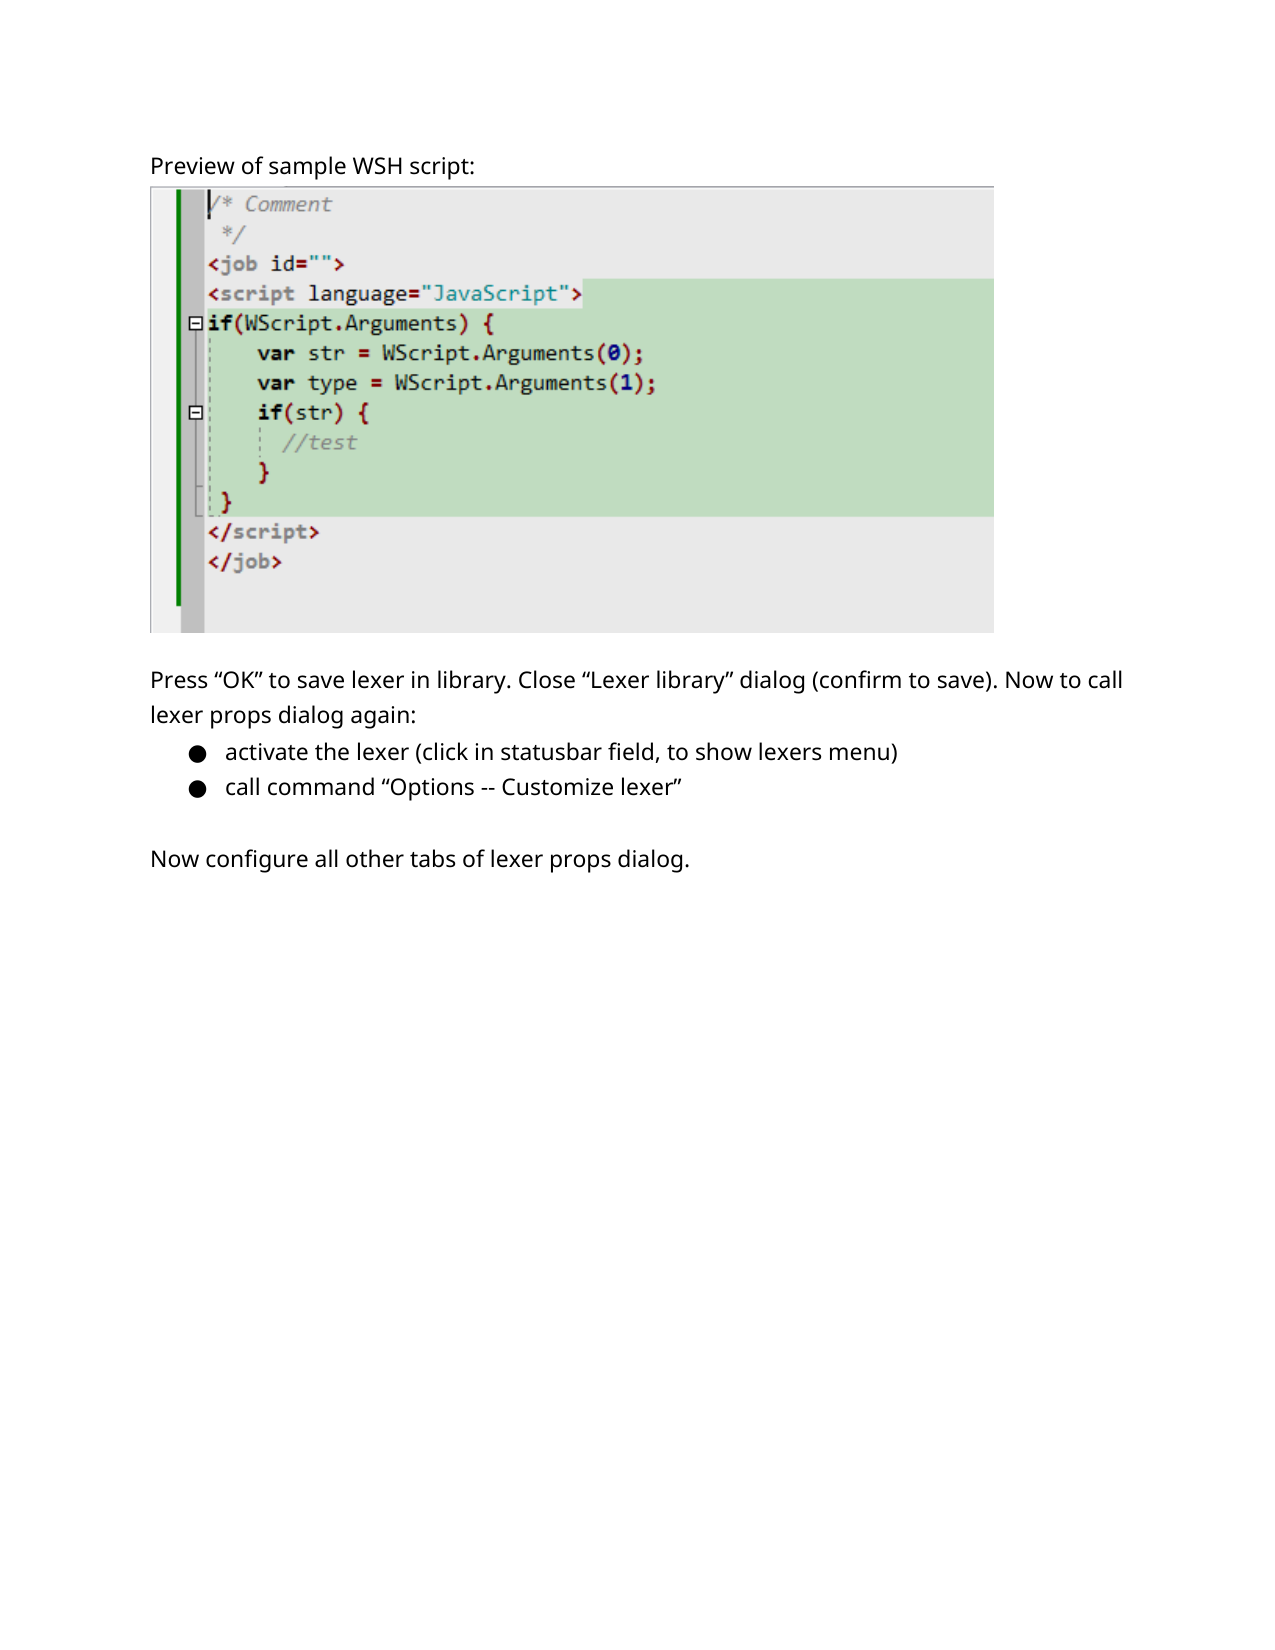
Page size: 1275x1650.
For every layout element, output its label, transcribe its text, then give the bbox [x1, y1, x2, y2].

picture [150, 186, 994, 633]
text Preview of sample WSH script: [150, 150, 1125, 181]
list activate the lexer (click in statusbar field, to show lexers menu) [187, 735, 1125, 767]
list call command “Options -- Customize lexer” [187, 771, 1125, 803]
text Press “OK” to save lexer in library. Close “Lexer library” dialog (confirm to save). Now to call lexer props dialog again: [150, 663, 1125, 731]
text Now configure all other tabs of lexer props dialog. [150, 843, 1125, 874]
